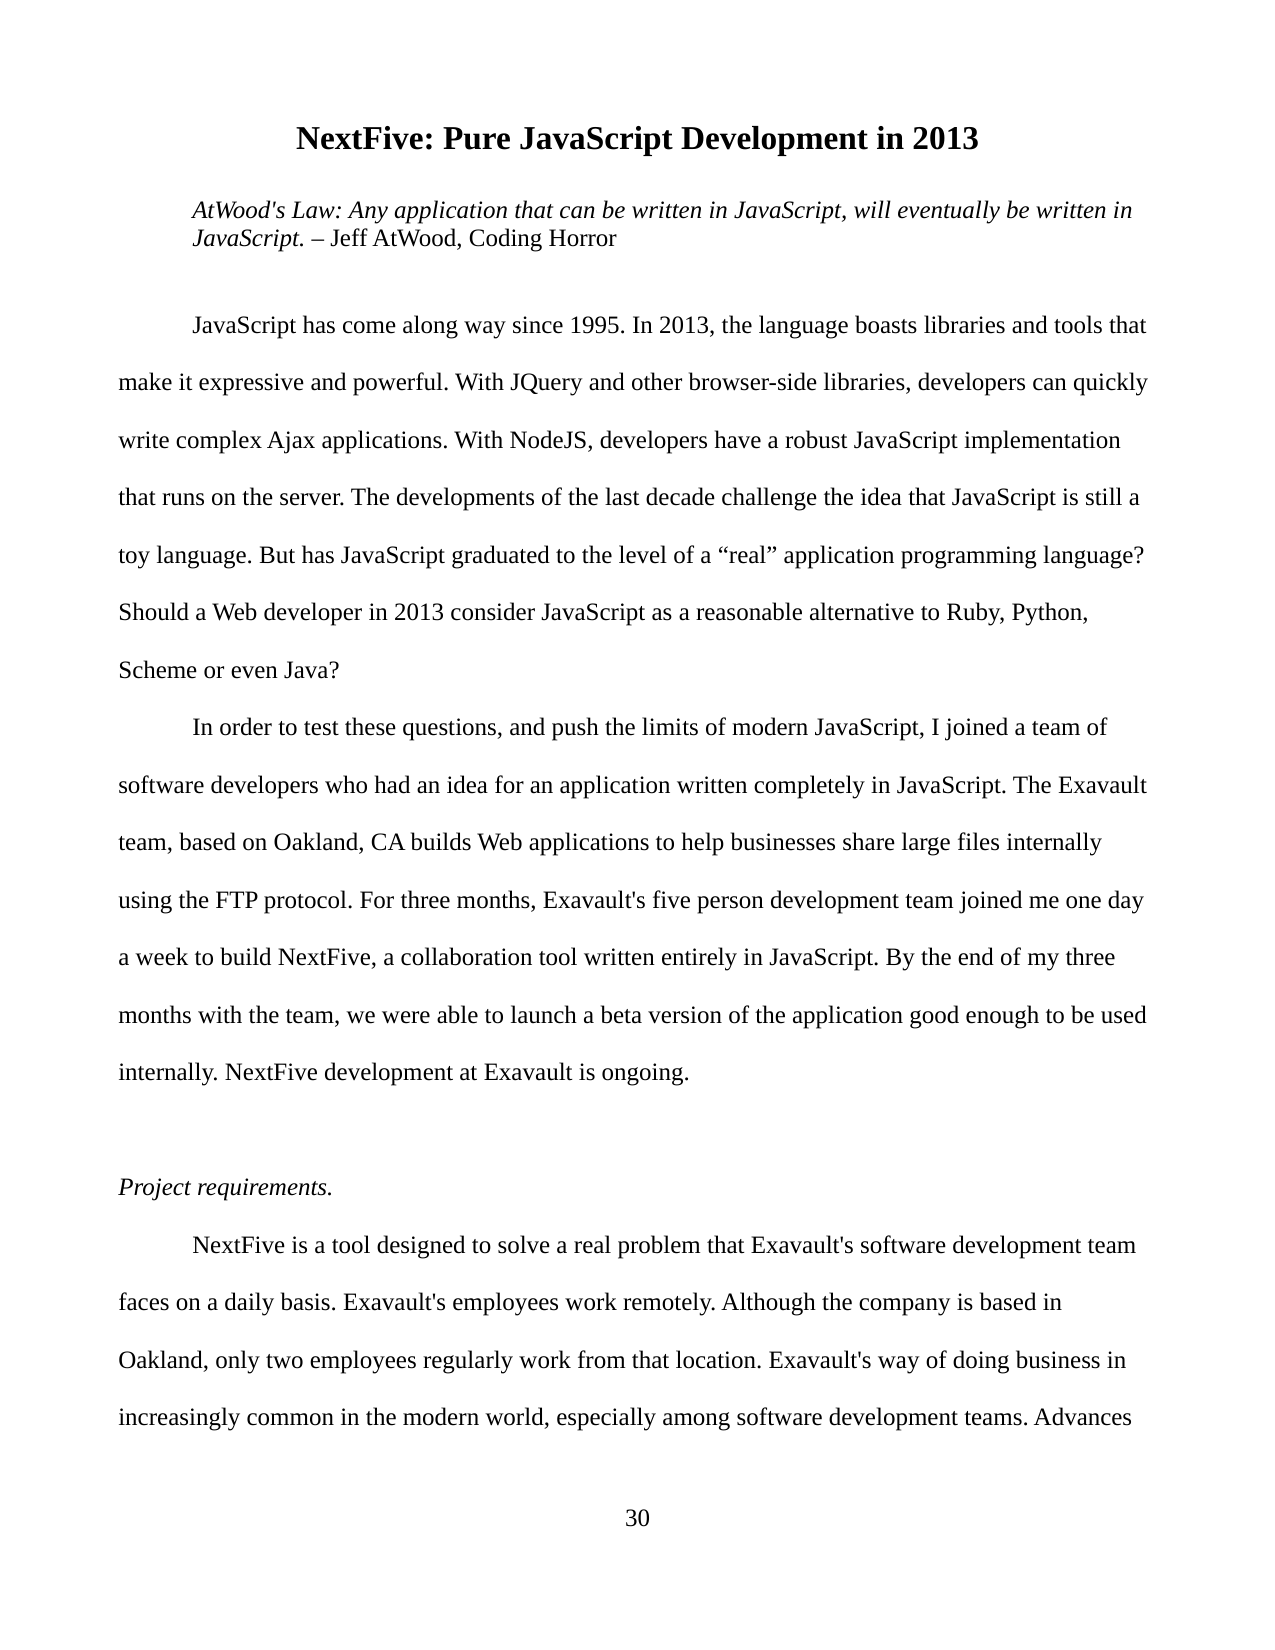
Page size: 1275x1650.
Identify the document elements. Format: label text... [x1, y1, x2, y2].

text In order to test these questions, and push the limits of modern JavaScript, I joined a team of software developers who had an idea for an application written completely in JavaScript. The Exavault team, based on Oakland, CA builds Web applications to help businesses share large files internally using the FTP protocol. For three months, Exavault's five person development team joined me one day a week to build NextFive, a collaboration tool written entirely in JavaScript. By the end of my three months with the team, we were able to launch a beta version of the application good enough to be used internally. NextFive development at Exavault is ongoing. [118, 712, 1157, 1086]
text JavaScript has come along way since 1995. In 2013, the language boasts libraries and tools that make it expressive and powerful. With JQuery and other browser-side libraries, developers can quickly write complex Ajax applications. With NodeJS, developers have a robust JavaScript implementation that runs on the server. The developments of the last decade challenge the idea that JavaScript is still a toy language. But has JavaScript graduated to the level of a “real” application programming language? Should a Web developer in 2013 consider JavaScript as a reasonable alternative to Ruby, Python, Scheme or even Java? [118, 310, 1157, 683]
text NextFive: Pure JavaScript Development in 2013 [118, 118, 1157, 156]
text NextFive is a tool designed to solve a real problem that Exavault's software development team faces on a daily basis. Exavault's employees work remotely. Although the company is based in Oakland, only two employees regularly work from that location. Exavault's way of doing business in increasingly common in the modern world, especially among software development teams. Advances [118, 1230, 1157, 1431]
text AtWood's Law: Any application that can be written in JavaScript, will eventually be written in JavaScript. – Jeff AtWood, Coding Horror [192, 195, 1157, 252]
text Project requirements. [118, 1172, 1157, 1201]
